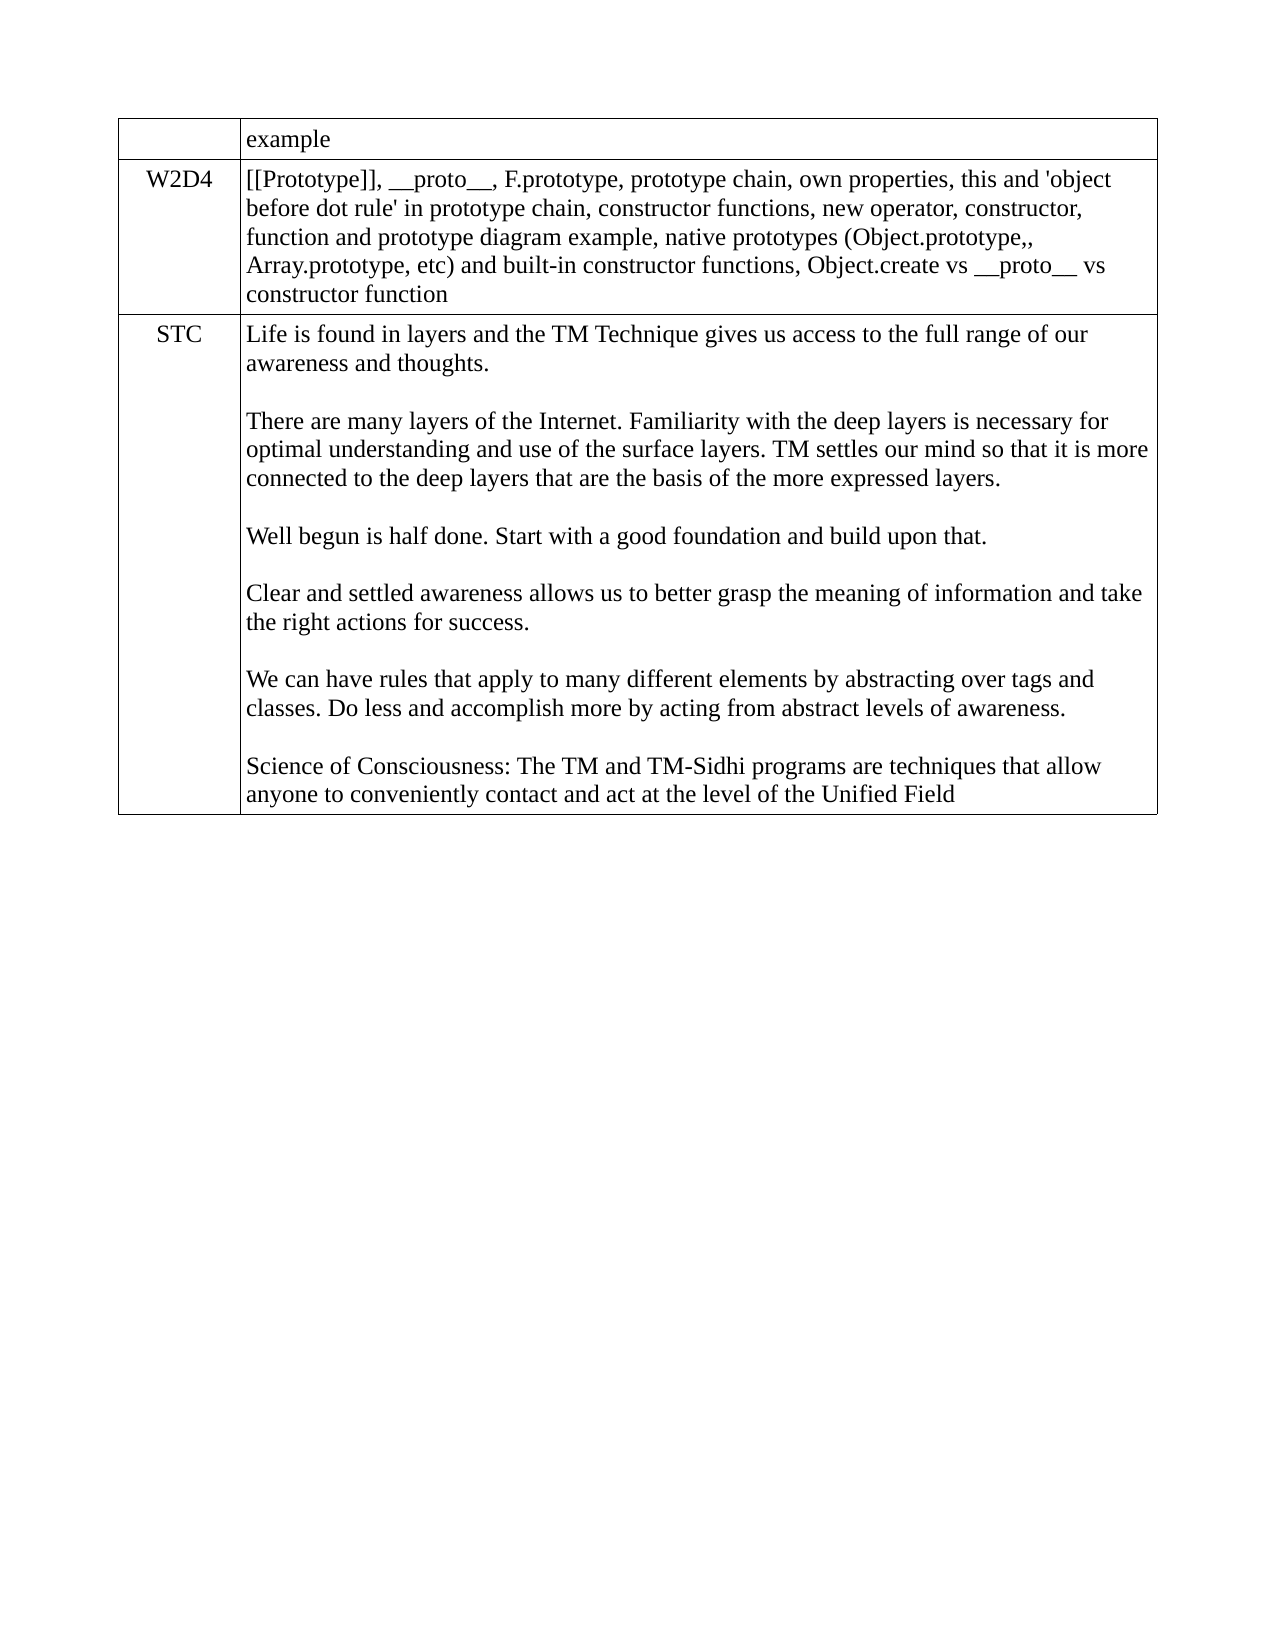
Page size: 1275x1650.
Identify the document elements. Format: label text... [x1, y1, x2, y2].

table_cell W2D4 [119, 160, 240, 314]
table_cell STC [119, 315, 240, 814]
table_cell [119, 119, 240, 158]
table_cell example [241, 119, 1157, 158]
table_cell [[Prototype]], __proto__, F.prototype, prototype chain, own properties, this and 'object before dot rule' in prototype chain, constructor functions, new operator, constructor, function and prototype diagram example, native prototypes (Object.prototype,, Array.prototype, etc) and built-in constructor functions, Object.create vs __proto__ vs constructor function [241, 160, 1157, 314]
table_cell Life is found in layers and the TM Technique gives us access to the full range of our awareness and thoughts. There are many layers of the Internet. Familiarity with the deep layers is necessary for optimal understanding and use of the surface layers. TM settles our mind so that it is more connected to the deep layers that are the basis of the more expressed layers. Well begun is half done. Start with a good foundation and build upon that. Clear and settled awareness allows us to better grasp the meaning of information and take the right actions for success. We can have rules that apply to many different elements by abstracting over tags and classes. Do less and accomplish more by acting from abstract levels of awareness. Science of Consciousness: The TM and TM-Sidhi programs are techniques that allow anyone to conveniently contact and act at the level of the Unified Field [241, 315, 1157, 814]
